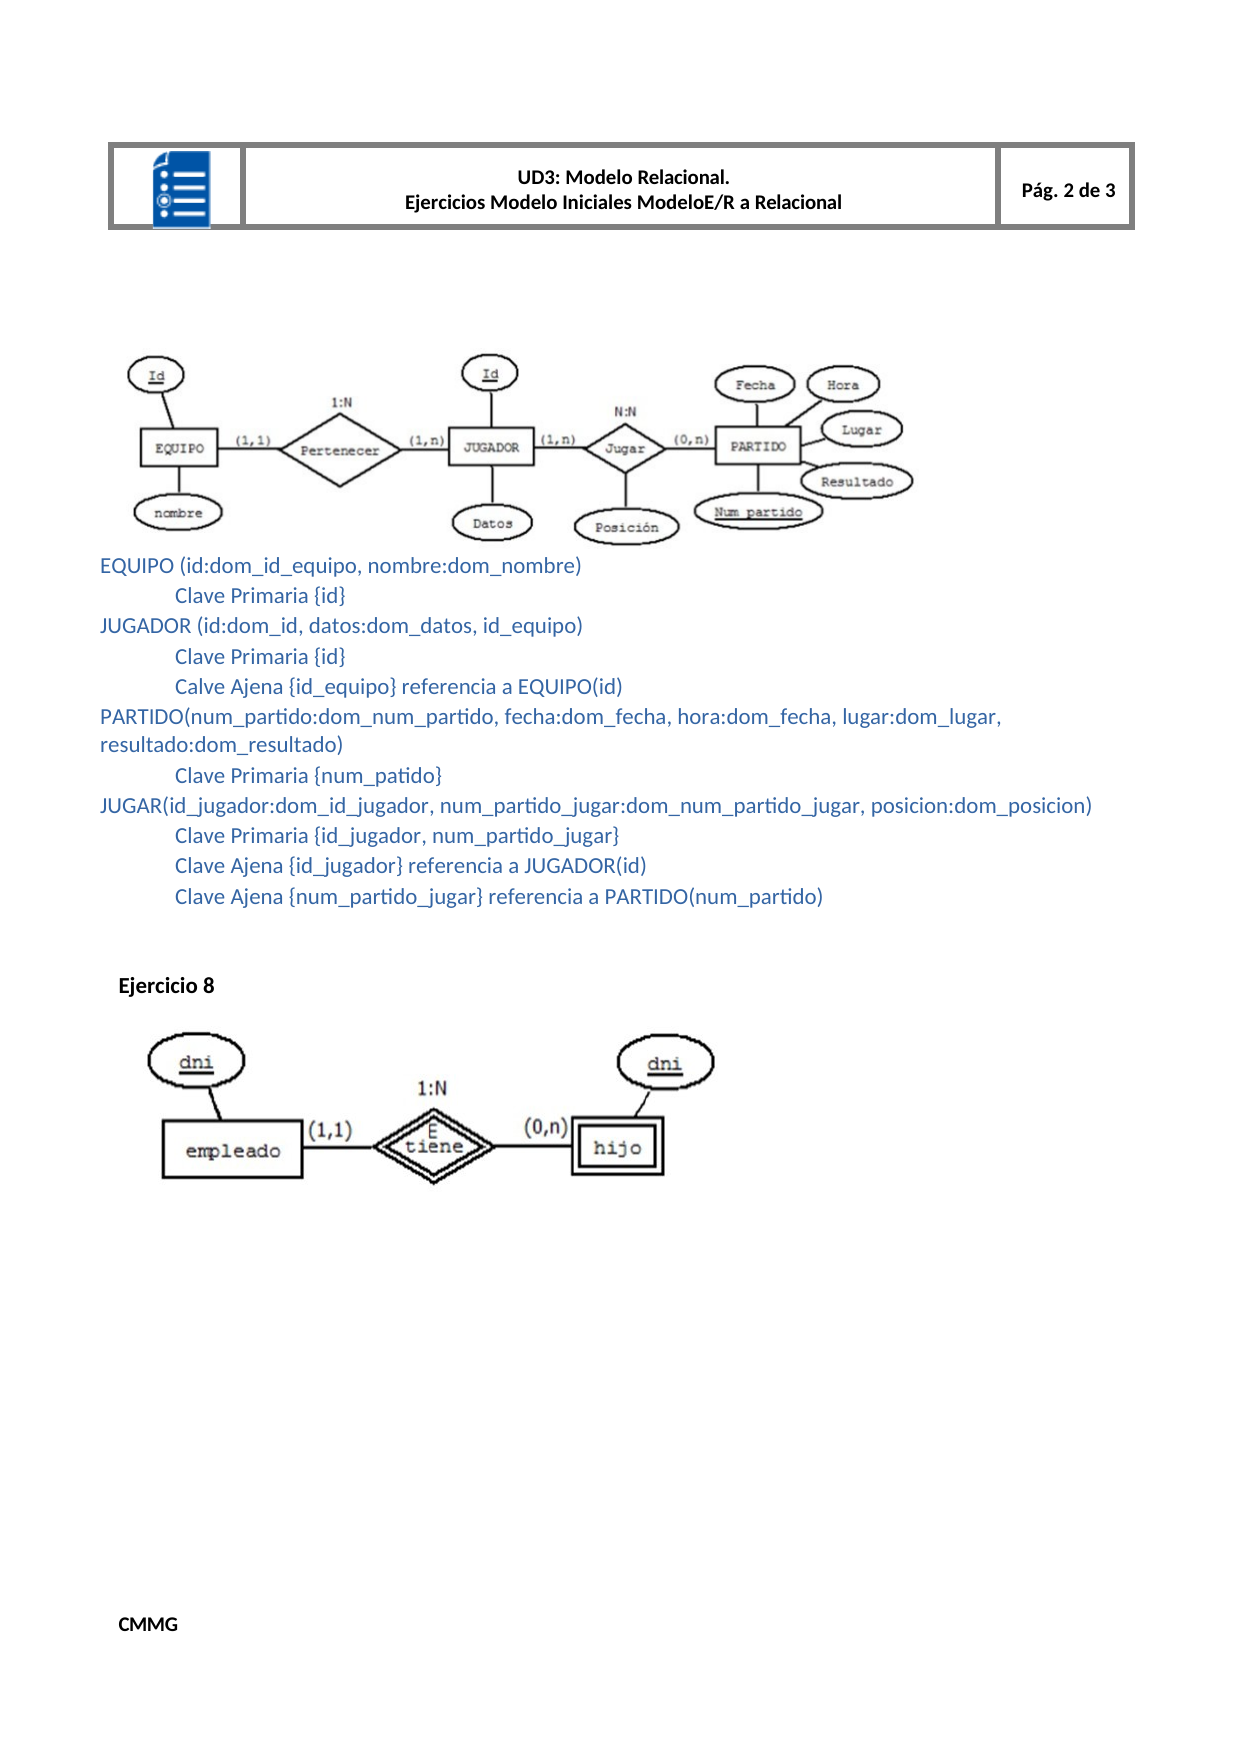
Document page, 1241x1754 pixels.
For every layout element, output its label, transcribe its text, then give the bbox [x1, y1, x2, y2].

text Calve Ajena {id_equipo} referencia a EQUIPO(id) [100, 672, 1148, 700]
text Ejercicio 8 [118, 971, 1148, 999]
text JUGAR(id_jugador:dom_id_jugador, num_partido_jugar:dom_num_partido_jugar, posicion:dom_posicion) [100, 791, 1148, 819]
picture [152, 151, 211, 229]
text Clave Primaria {num_patido} [100, 761, 1148, 789]
text Clave Primaria {id} [100, 642, 1148, 670]
text Clave Primaria {id} [100, 581, 1148, 609]
text Clave Primaria {id_jugador, num_partido_jugar} [100, 821, 1148, 849]
picture [142, 1026, 718, 1192]
text JUGADOR (id:dom_id, datos:dom_datos, id_equipo) [100, 611, 1148, 639]
text Clave Ajena {num_partido_jugar} referencia a PARTIDO(num_partido) [100, 882, 1148, 910]
text PARTIDO(num_partido:dom_num_partido, fecha:dom_fecha, hora:dom_fecha, lugar:dom_lugar, resultado:dom_resultado) [100, 702, 1148, 758]
text EQUIPO (id:dom_id_equipo, nombre:dom_nombre) [100, 347, 1148, 579]
text Clave Ajena {id_jugador} referencia a JUGADOR(id) [100, 852, 1148, 880]
